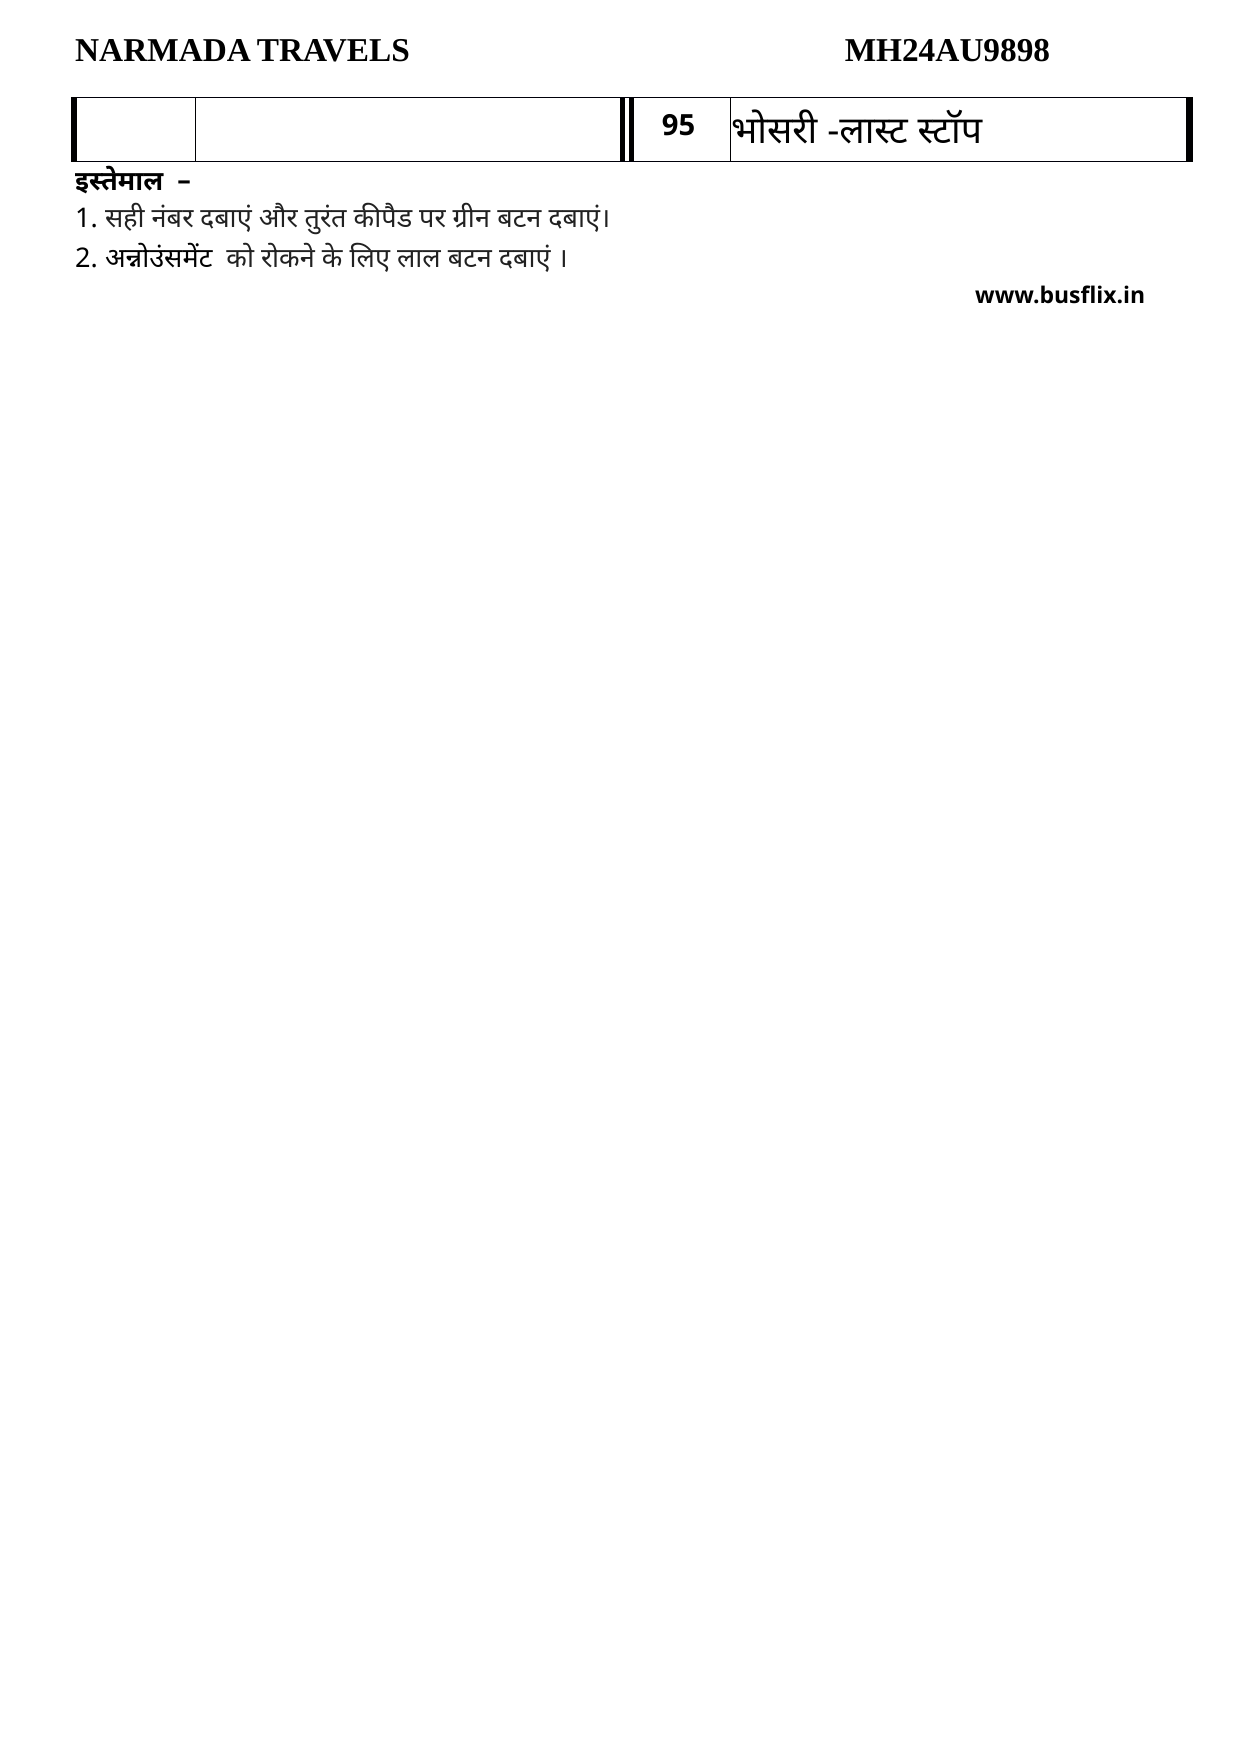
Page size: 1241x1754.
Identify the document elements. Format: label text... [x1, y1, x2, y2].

text 1. सही नंबर दबाएं और तुरंत कीपैड पर ग्रीन बटन दबाएं। [75, 198, 1165, 238]
table_cell [77, 98, 195, 161]
table_cell [196, 98, 620, 161]
table_cell भोसरी -लास्ट स्टॉप [731, 98, 1186, 161]
text www.busflix.in [75, 278, 1165, 310]
text 2. अन्नोउंसमेंट को रोकने के लिए लाल बटन दबाएं । [75, 238, 1165, 278]
text इस्तेमाल – [75, 162, 1165, 198]
table_cell 95 [634, 98, 730, 161]
